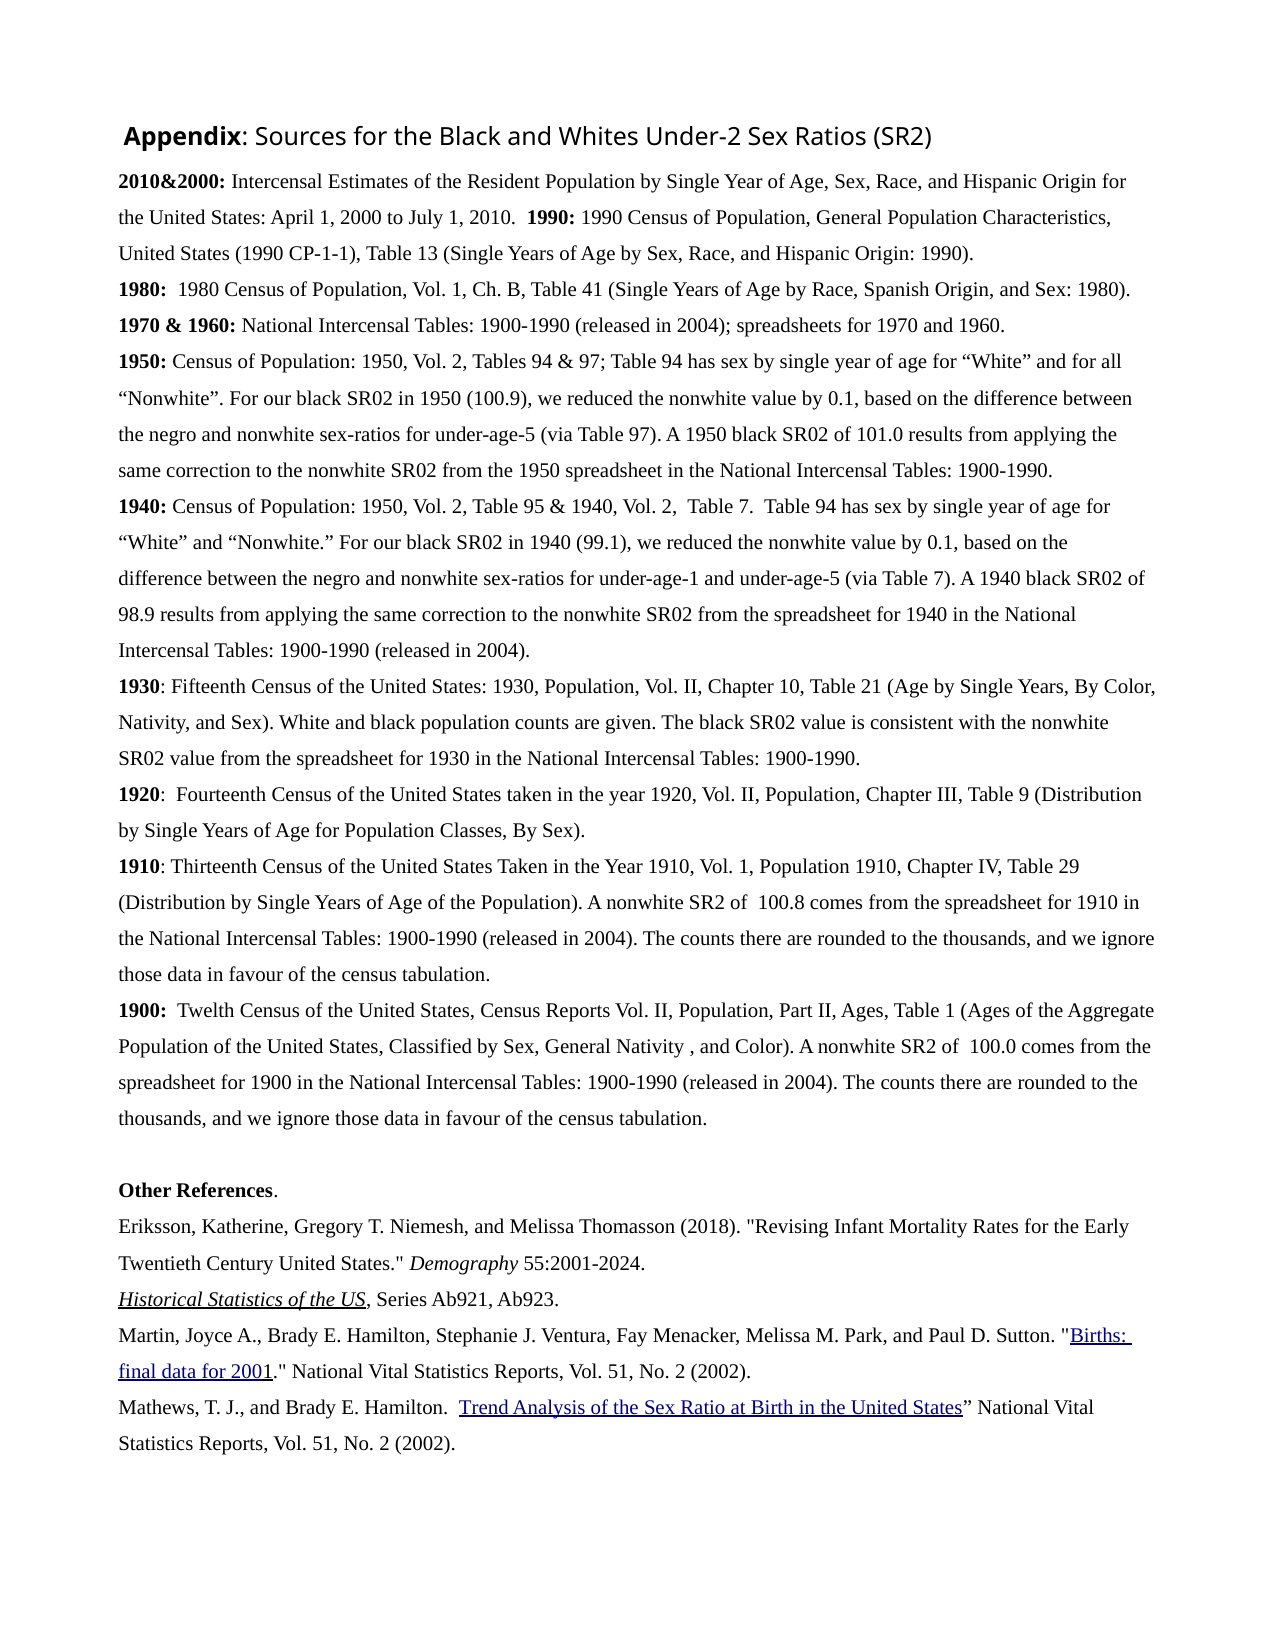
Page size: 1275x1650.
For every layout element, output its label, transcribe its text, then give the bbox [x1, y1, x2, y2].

text Appendix: Sources for the Black and Whites Under-2 Sex Ratios (SR2) [118, 118, 1157, 152]
text 1980: 1980 Census of Population, Vol. 1, Ch. B, Table 41 (Single Years of Age by Race, Spanish Origin, and Sex: 1980). 1970 & 1960: National Intercensal Tables: 1900-1990 (released in 2004); spreadsheets for 1970 and 1960. [118, 277, 1157, 337]
text 1950: Census of Population: 1950, Vol. 2, Tables 94 & 97; Table 94 has sex by single year of age for “White” and for all “Nonwhite”. For our black SR02 in 1950 (100.9), we reduced the nonwhite value by 0.1, based on the difference between the negro and nonwhite sex-ratios for under-age-5 (via Table 97). A 1950 black SR02 of 101.0 results from applying the same correction to the nonwhite SR02 from the 1950 spreadsheet in the National Intercensal Tables: 1900-1990. [118, 349, 1157, 482]
text 1930: Fifteenth Census of the United States: 1930, Population, Vol. II, Chapter 10, Table 21 (Age by Single Years, By Color, Nativity, and Sex). White and black population counts are given. The black SR02 value is consistent with the nonwhite SR02 value from the spreadsheet for 1930 in the National Intercensal Tables: 1900-1990. [118, 674, 1157, 770]
text Eriksson, Katherine, Gregory T. Niemesh, and Melissa Thomasson (2018). "Revising Infant Mortality Rates for the Early Twentieth Century United States." Demography 55:2001-2024. [118, 1214, 1157, 1274]
text 1920: Fourteenth Census of the United States taken in the year 1920, Vol. II, Population, Chapter III, Table 9 (Distribution by Single Years of Age for Population Classes, By Sex). [118, 782, 1157, 842]
text Mathews, T. J., and Brady E. Hamilton. Trend Analysis of the Sex Ratio at Birth in the United States” National Vital Statistics Reports, Vol. 51, No. 2 (2002). [118, 1394, 1157, 1455]
text 2010&2000: Intercensal Estimates of the Resident Population by Single Year of Age, Sex, Race, and Hispanic Origin for the United States: April 1, 2000 to July 1, 2010. 1990: 1990 Census of Population, General Population Characteristics, United States (1990 CP-1-1), Table 13 (Single Years of Age by Sex, Race, and Hispanic Origin: 1990). [118, 169, 1157, 265]
text Historical Statistics of the US, Series Ab921, Ab923. [118, 1286, 1157, 1311]
text Other References. [118, 1178, 1157, 1202]
text Martin, Joyce A., Brady E. Hamilton, Stephanie J. Ventura, Fay Menacker, Melissa M. Park, and Paul D. Sutton. "Births: final data for 2001." National Vital Statistics Reports, Vol. 51, No. 2 (2002). [118, 1322, 1157, 1383]
text 1900: Twelth Census of the United States, Census Reports Vol. II, Population, Part II, Ages, Table 1 (Ages of the Aggregate Population of the United States, Classified by Sex, General Nativity , and Color). A nonwhite SR2 of 100.0 comes from the spreadsheet for 1900 in the National Intercensal Tables: 1900-1990 (released in 2004). The counts there are rounded to the thousands, and we ignore those data in favour of the census tabulation. [118, 998, 1157, 1130]
text 1910: Thirteenth Census of the United States Taken in the Year 1910, Vol. 1, Population 1910, Chapter IV, Table 29 (Distribution by Single Years of Age of the Population). A nonwhite SR2 of 100.8 comes from the spreadsheet for 1910 in the National Intercensal Tables: 1900-1990 (released in 2004). The counts there are rounded to the thousands, and we ignore those data in favour of the census tabulation. [118, 854, 1157, 986]
text 1940: Census of Population: 1950, Vol. 2, Table 95 & 1940, Vol. 2, Table 7. Table 94 has sex by single year of age for “White” and “Nonwhite.” For our black SR02 in 1940 (99.1), we reduced the nonwhite value by 0.1, based on the difference between the negro and nonwhite sex-ratios for under-age-1 and under-age-5 (via Table 7). A 1940 black SR02 of 98.9 results from applying the same correction to the nonwhite SR02 from the spreadsheet for 1940 in the National Intercensal Tables: 1900-1990 (released in 2004). [118, 493, 1157, 662]
